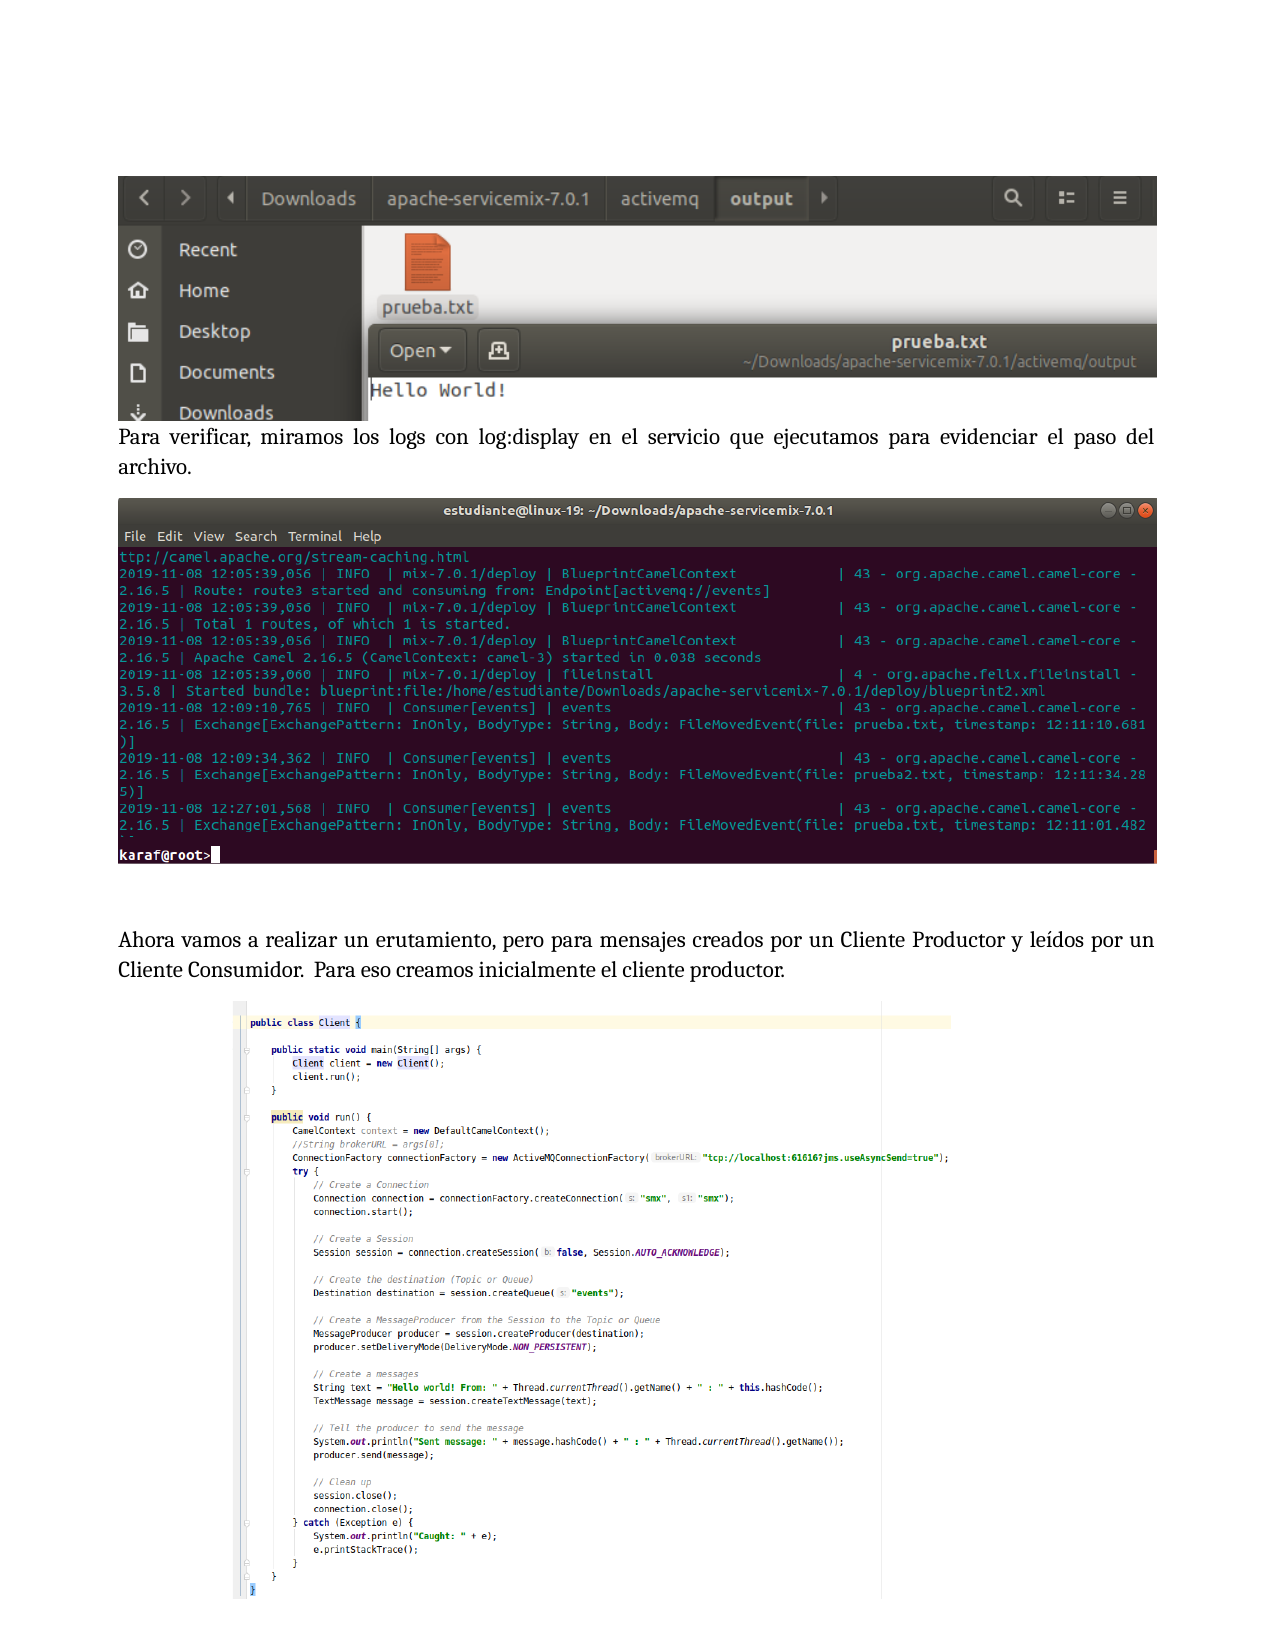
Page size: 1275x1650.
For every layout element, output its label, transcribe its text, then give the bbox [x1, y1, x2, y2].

text Para verificar, miramos los logs con log:display en el servicio que ejecutamos para evidenciar el paso del archivo. [118, 421, 1157, 481]
picture [118, 498, 1157, 864]
picture [118, 176, 1157, 421]
picture [232, 1001, 660, 1553]
text Ahora vamos a realizar un erutamiento, pero para mensajes creados por un Cliente Productor y leídos por un Cliente Consumidor. Para eso creamos inicialmente el cliente productor. [118, 927, 1157, 983]
